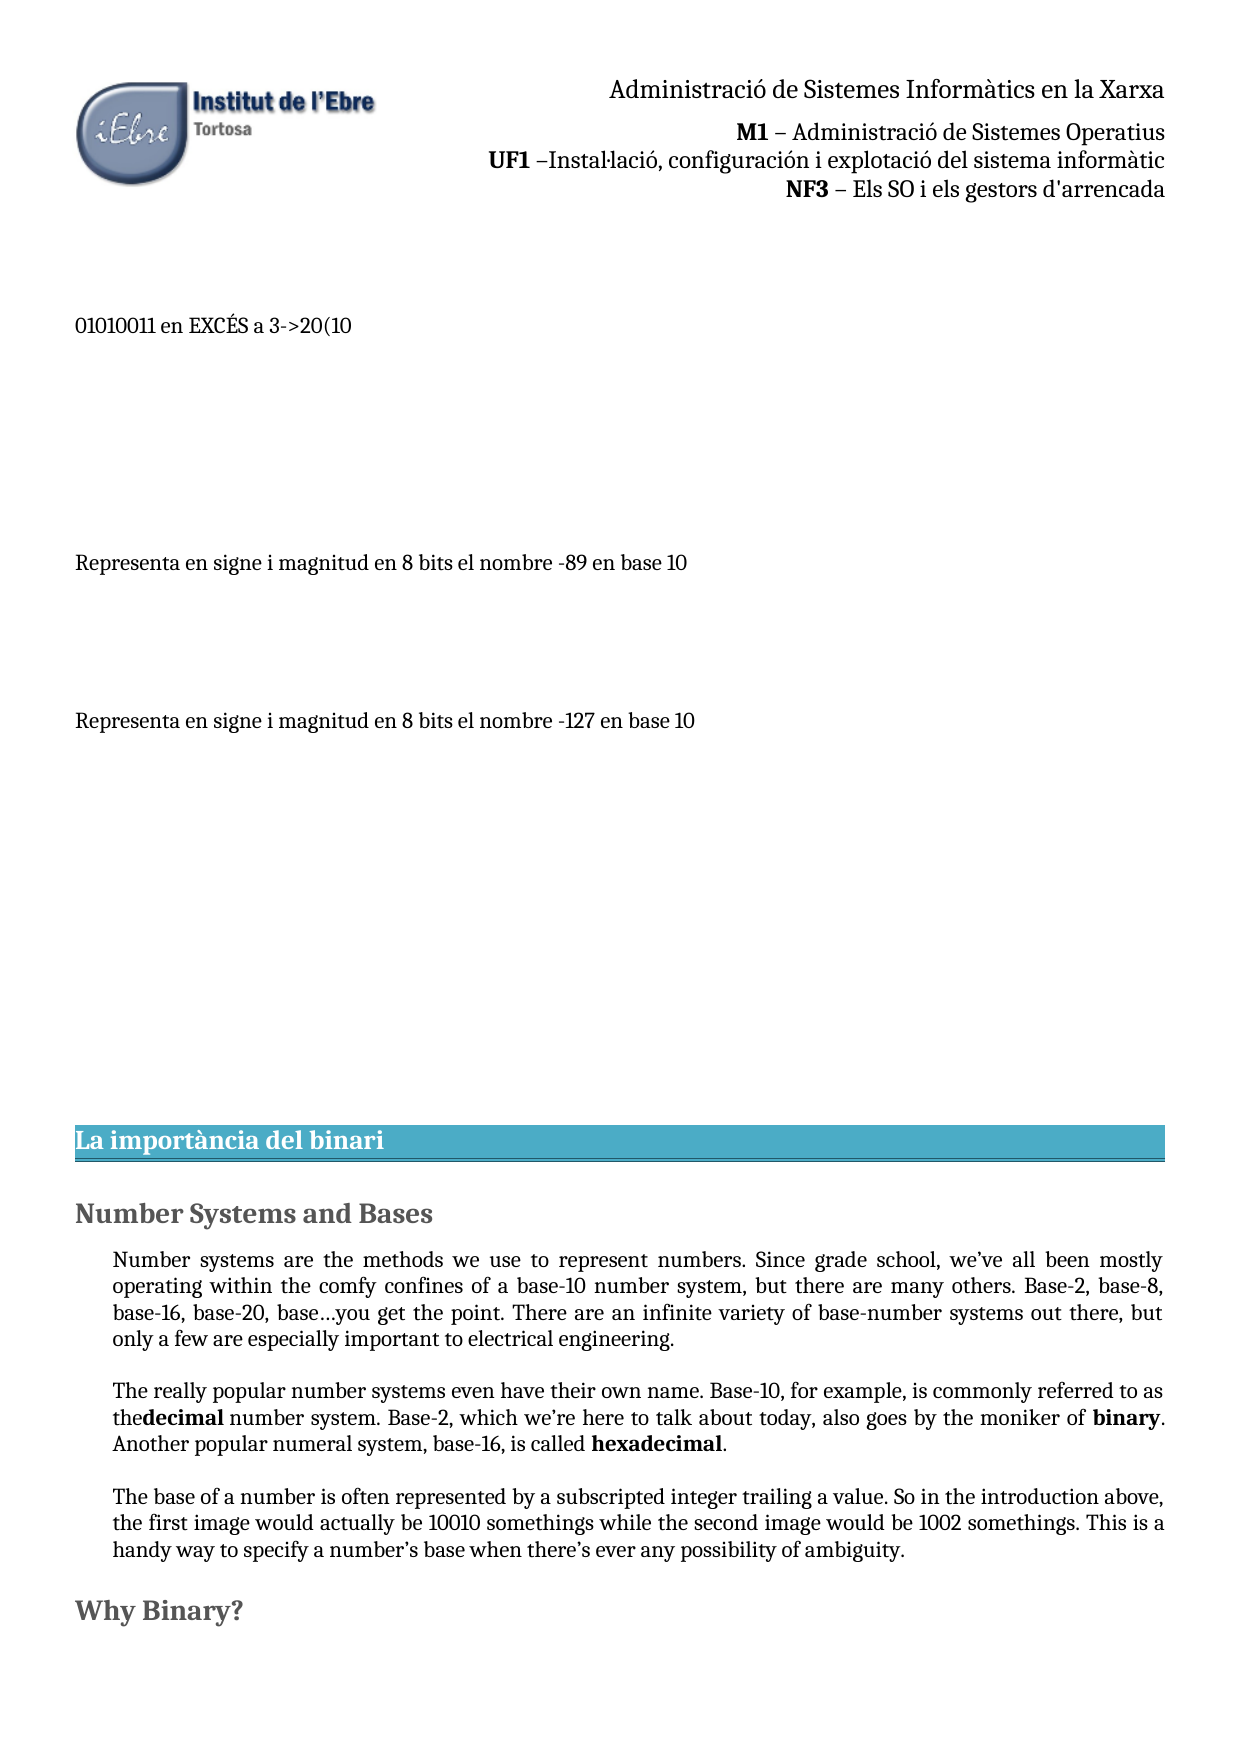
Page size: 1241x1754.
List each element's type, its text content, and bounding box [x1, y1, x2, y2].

picture [76, 71, 320, 197]
text The base of a number is often represented by a subscripted integer trailing a value. So in the introduction above, the first image would actually be 10010 somethings while the second image would be 1002 somethings. This is a handy way to specify a number’s base when there’s ever any possibility of ambiguity. [112, 1484, 1165, 1563]
text The really popular number systems even have their own name. Base-10, for example, is commonly referred to as thedecimal number system. Base-2, which we’re here to talk about today, also goes by the moniker of binary. Another popular numeral system, base-16, is called hexadecimal. [112, 1378, 1165, 1457]
text Representa en signe i magnitud en 8 bits el nombre -127 en base 10 [75, 708, 1165, 734]
subtitle Number Systems and Bases [75, 1197, 1165, 1231]
text Number systems are the methods we use to represent numbers. Since grade school, we’ve all been mostly operating within the comfy confines of a base-10 number system, but there are many others. Base-2, base-8, base-16, base-20, base…you get the point. There are an infinite variety of base-number systems out there, but only a few are especially important to electrical engineering. [112, 1247, 1165, 1352]
subtitle Why Binary? [75, 1594, 1165, 1628]
text Representa en signe i magnitud en 8 bits el nombre -89 en base 10 [75, 550, 1165, 576]
text 01010011 en EXCÉS a 3->20(10 [75, 313, 1165, 339]
text La importància del binari [75, 1125, 1165, 1158]
